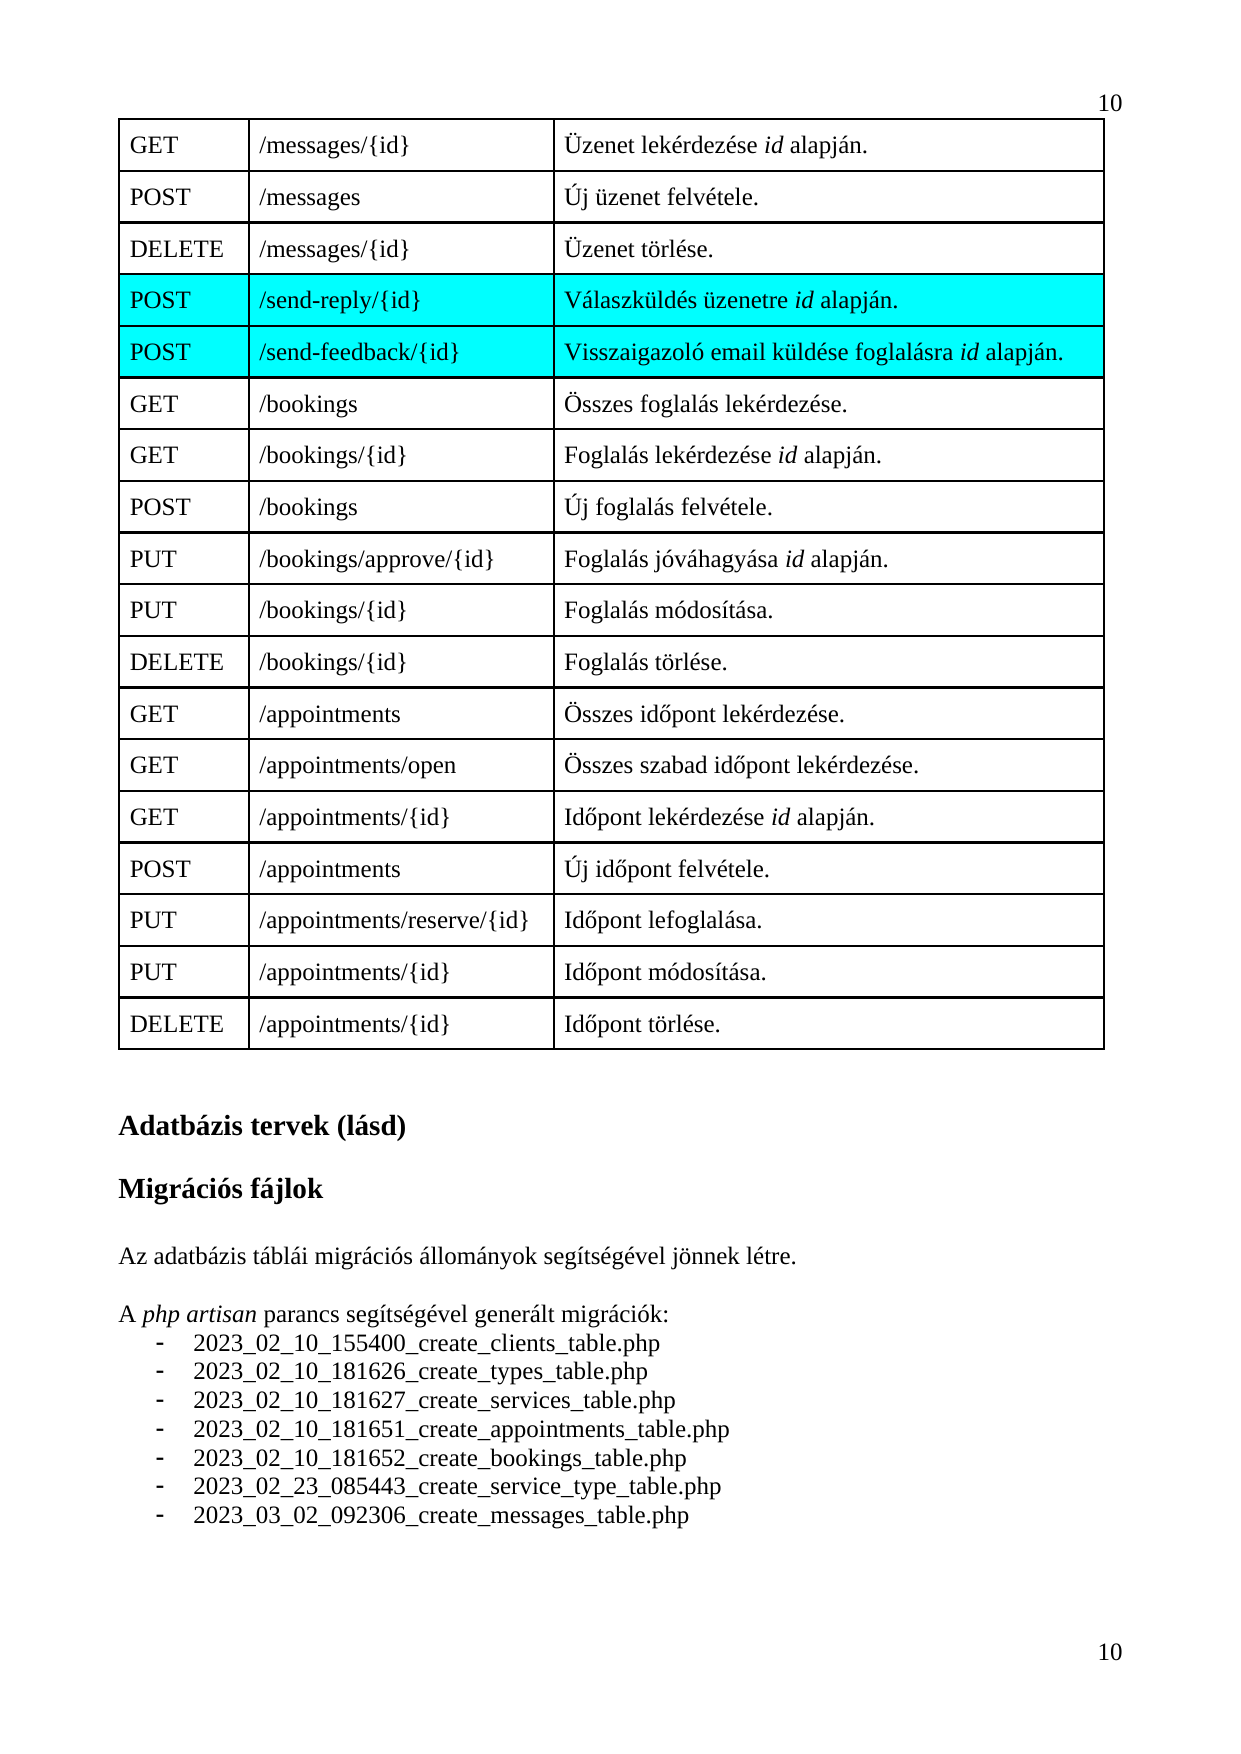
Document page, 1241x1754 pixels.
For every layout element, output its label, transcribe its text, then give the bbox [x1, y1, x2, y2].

table_cell DELETE [120, 224, 248, 273]
table_cell /bookings/approve/{id} [250, 534, 553, 583]
text A php artisan parancs segítségével generált migrációk: [118, 1299, 1122, 1328]
table_cell Válaszküldés üzenetre id alapján. [555, 275, 1103, 325]
table_cell Üzenet törlése. [555, 224, 1103, 273]
table_cell DELETE [120, 999, 248, 1048]
table_cell GET [120, 120, 248, 170]
list 2023_02_10_181652_create_bookings_table.php [156, 1443, 1122, 1471]
table_cell GET [120, 689, 248, 738]
list 2023_02_10_181626_create_types_table.php [156, 1356, 1122, 1385]
table_cell Időpont módosítása. [555, 947, 1103, 996]
list 2023_03_02_092306_create_messages_table.php [156, 1500, 1122, 1529]
table_cell PUT [120, 895, 248, 945]
table_cell /messages/{id} [250, 120, 553, 170]
table_cell GET [120, 740, 248, 790]
table_cell Új foglalás felvétele. [555, 482, 1103, 531]
subtitle Adatbázis tervek (lásd) [118, 1108, 1122, 1142]
table_cell Foglalás jóváhagyása id alapján. [555, 534, 1103, 583]
table_cell Időpont törlése. [555, 999, 1103, 1048]
table_cell PUT [120, 585, 248, 635]
table_cell Foglalás lekérdezése id alapján. [555, 430, 1103, 480]
table_cell GET [120, 379, 248, 428]
table_cell Összes szabad időpont lekérdezése. [555, 740, 1103, 790]
table_cell /appointments/{id} [250, 999, 553, 1048]
table_cell PUT [120, 534, 248, 583]
table_cell /appointments/{id} [250, 947, 553, 996]
table_cell /appointments/{id} [250, 792, 553, 841]
table_cell POST [120, 275, 248, 325]
table_cell Visszaigazoló email küldése foglalásra id alapján. [555, 327, 1103, 376]
table_cell /send-reply/{id} [250, 275, 553, 325]
table_cell POST [120, 844, 248, 893]
table_cell Üzenet lekérdezése id alapján. [555, 120, 1103, 170]
table_cell DELETE [120, 637, 248, 686]
list 2023_02_10_181651_create_appointments_table.php [156, 1414, 1122, 1443]
table_cell /messages/{id} [250, 224, 553, 273]
table_cell /bookings/{id} [250, 637, 553, 686]
table_cell Foglalás módosítása. [555, 585, 1103, 635]
list 2023_02_10_155400_create_clients_table.php [156, 1328, 1122, 1356]
table_cell /appointments [250, 844, 553, 893]
table_cell Összes foglalás lekérdezése. [555, 379, 1103, 428]
table_cell GET [120, 430, 248, 480]
table_cell POST [120, 482, 248, 531]
table_cell /bookings/{id} [250, 585, 553, 635]
table_cell /bookings [250, 379, 553, 428]
table_cell /bookings/{id} [250, 430, 553, 480]
subtitle Migrációs fájlok [118, 1171, 1122, 1204]
table_cell POST [120, 327, 248, 376]
table_cell /appointments [250, 689, 553, 738]
table_cell GET [120, 792, 248, 841]
table_cell Új üzenet felvétele. [555, 172, 1103, 221]
table_cell Összes időpont lekérdezése. [555, 689, 1103, 738]
table_cell /send-feedback/{id} [250, 327, 553, 376]
table_cell /messages [250, 172, 553, 221]
list 2023_02_10_181627_create_services_table.php [156, 1385, 1122, 1414]
table_cell Foglalás törlése. [555, 637, 1103, 686]
table_cell Új időpont felvétele. [555, 844, 1103, 893]
table_cell /bookings [250, 482, 553, 531]
table_cell /appointments/reserve/{id} [250, 895, 553, 945]
text Az adatbázis táblái migrációs állományok segítségével jönnek létre. [118, 1241, 1122, 1270]
list 2023_02_23_085443_create_service_type_table.php [156, 1471, 1122, 1500]
table_cell Időpont lekérdezése id alapján. [555, 792, 1103, 841]
table_cell /appointments/open [250, 740, 553, 790]
table_cell PUT [120, 947, 248, 996]
table_cell Időpont lefoglalása. [555, 895, 1103, 945]
table_cell POST [120, 172, 248, 221]
